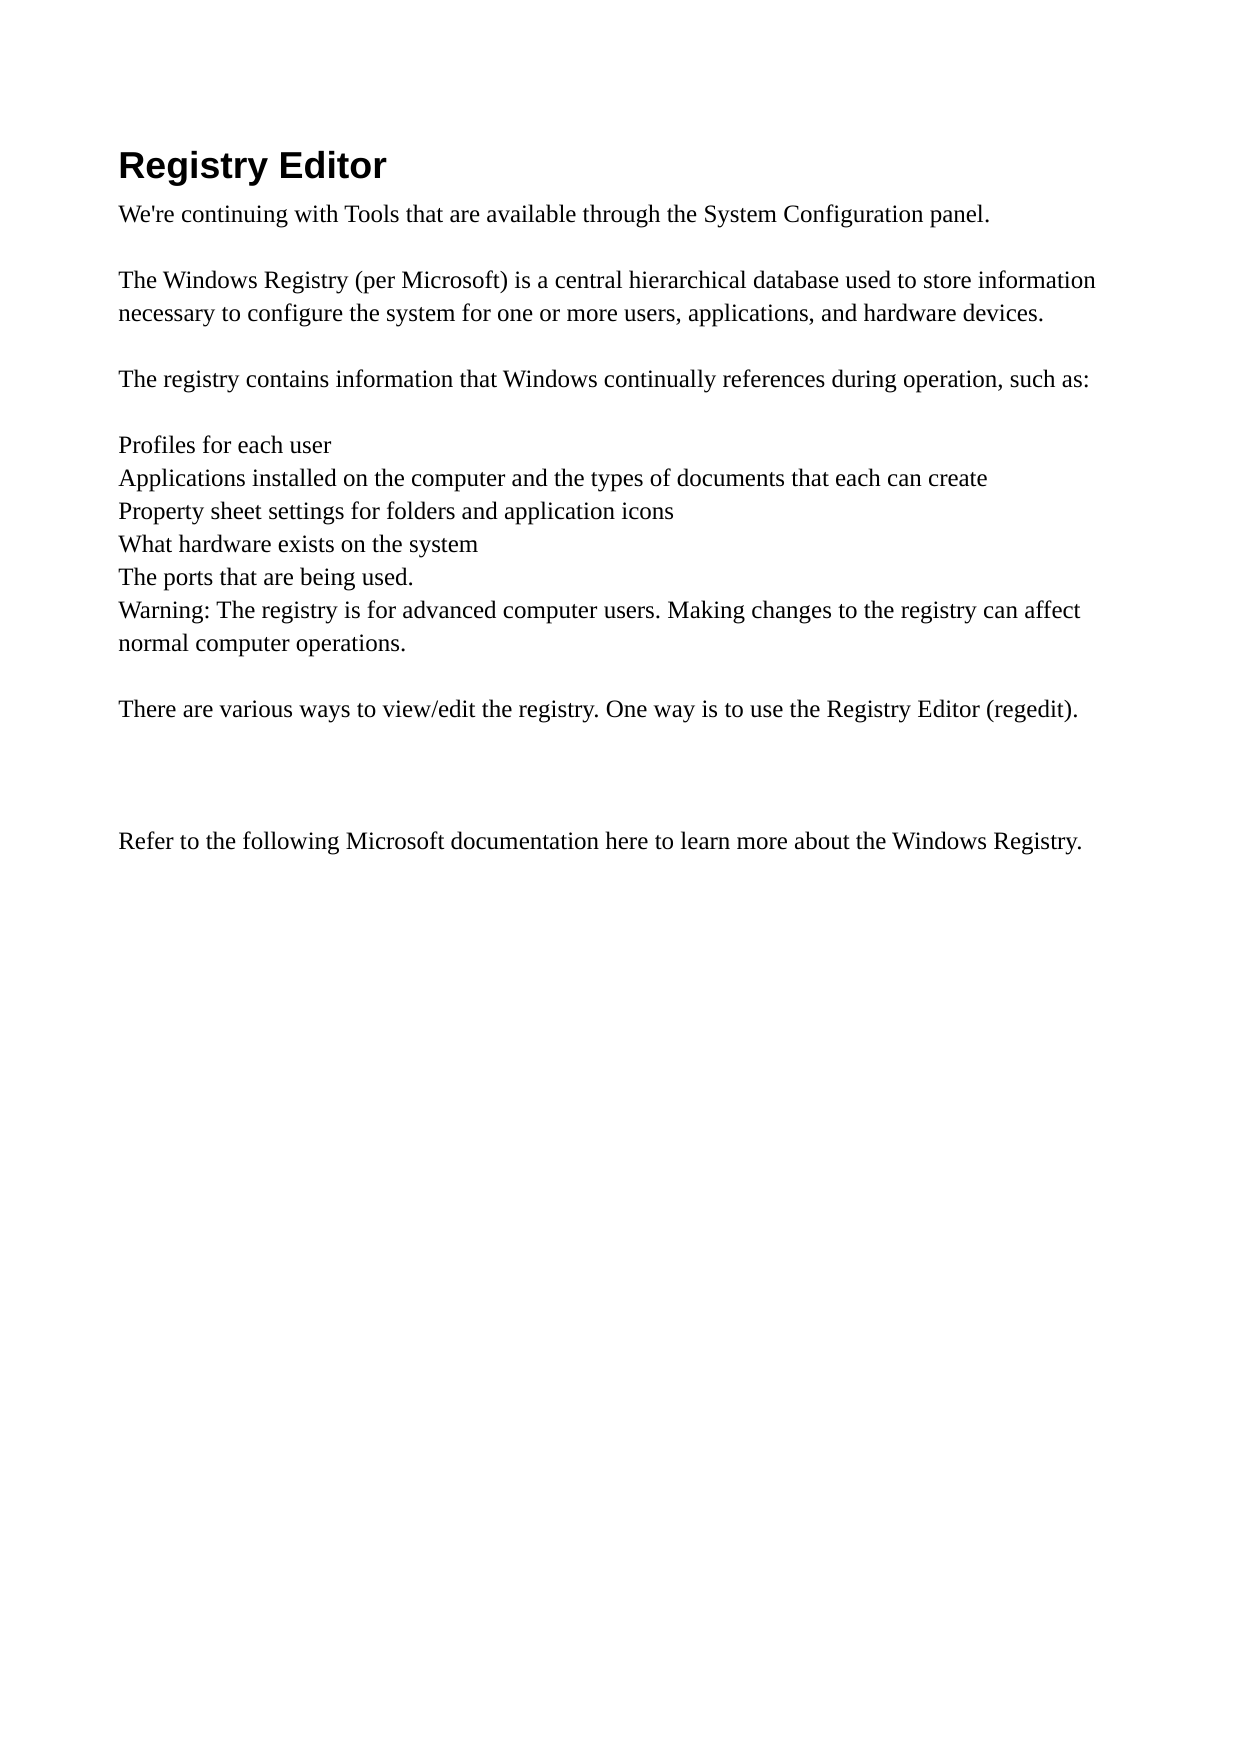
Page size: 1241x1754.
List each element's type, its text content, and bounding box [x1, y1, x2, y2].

text The ports that are being used. [118, 562, 1122, 591]
text Property sheet settings for folders and application icons [118, 496, 1122, 525]
text What hardware exists on the system [118, 529, 1122, 558]
text Refer to the following Microsoft documentation here to learn more about the Windows Registry. [118, 826, 1122, 855]
text Profiles for each user [118, 430, 1122, 459]
text Applications installed on the computer and the types of documents that each can create [118, 463, 1122, 492]
text There are various ways to view/edit the registry. One way is to use the Registry Editor (regedit). [118, 694, 1122, 723]
subtitle Registry Editor [118, 143, 1122, 186]
text We're continuing with Tools that are available through the System Configuration panel. [118, 199, 1122, 227]
text Warning: The registry is for advanced computer users. Making changes to the registry can affect normal computer operations. [118, 595, 1122, 657]
text The registry contains information that Windows continually references during operation, such as: [118, 364, 1122, 393]
text The Windows Registry (per Microsoft) is a central hierarchical database used to store information necessary to configure the system for one or more users, applications, and hardware devices. [118, 265, 1122, 327]
